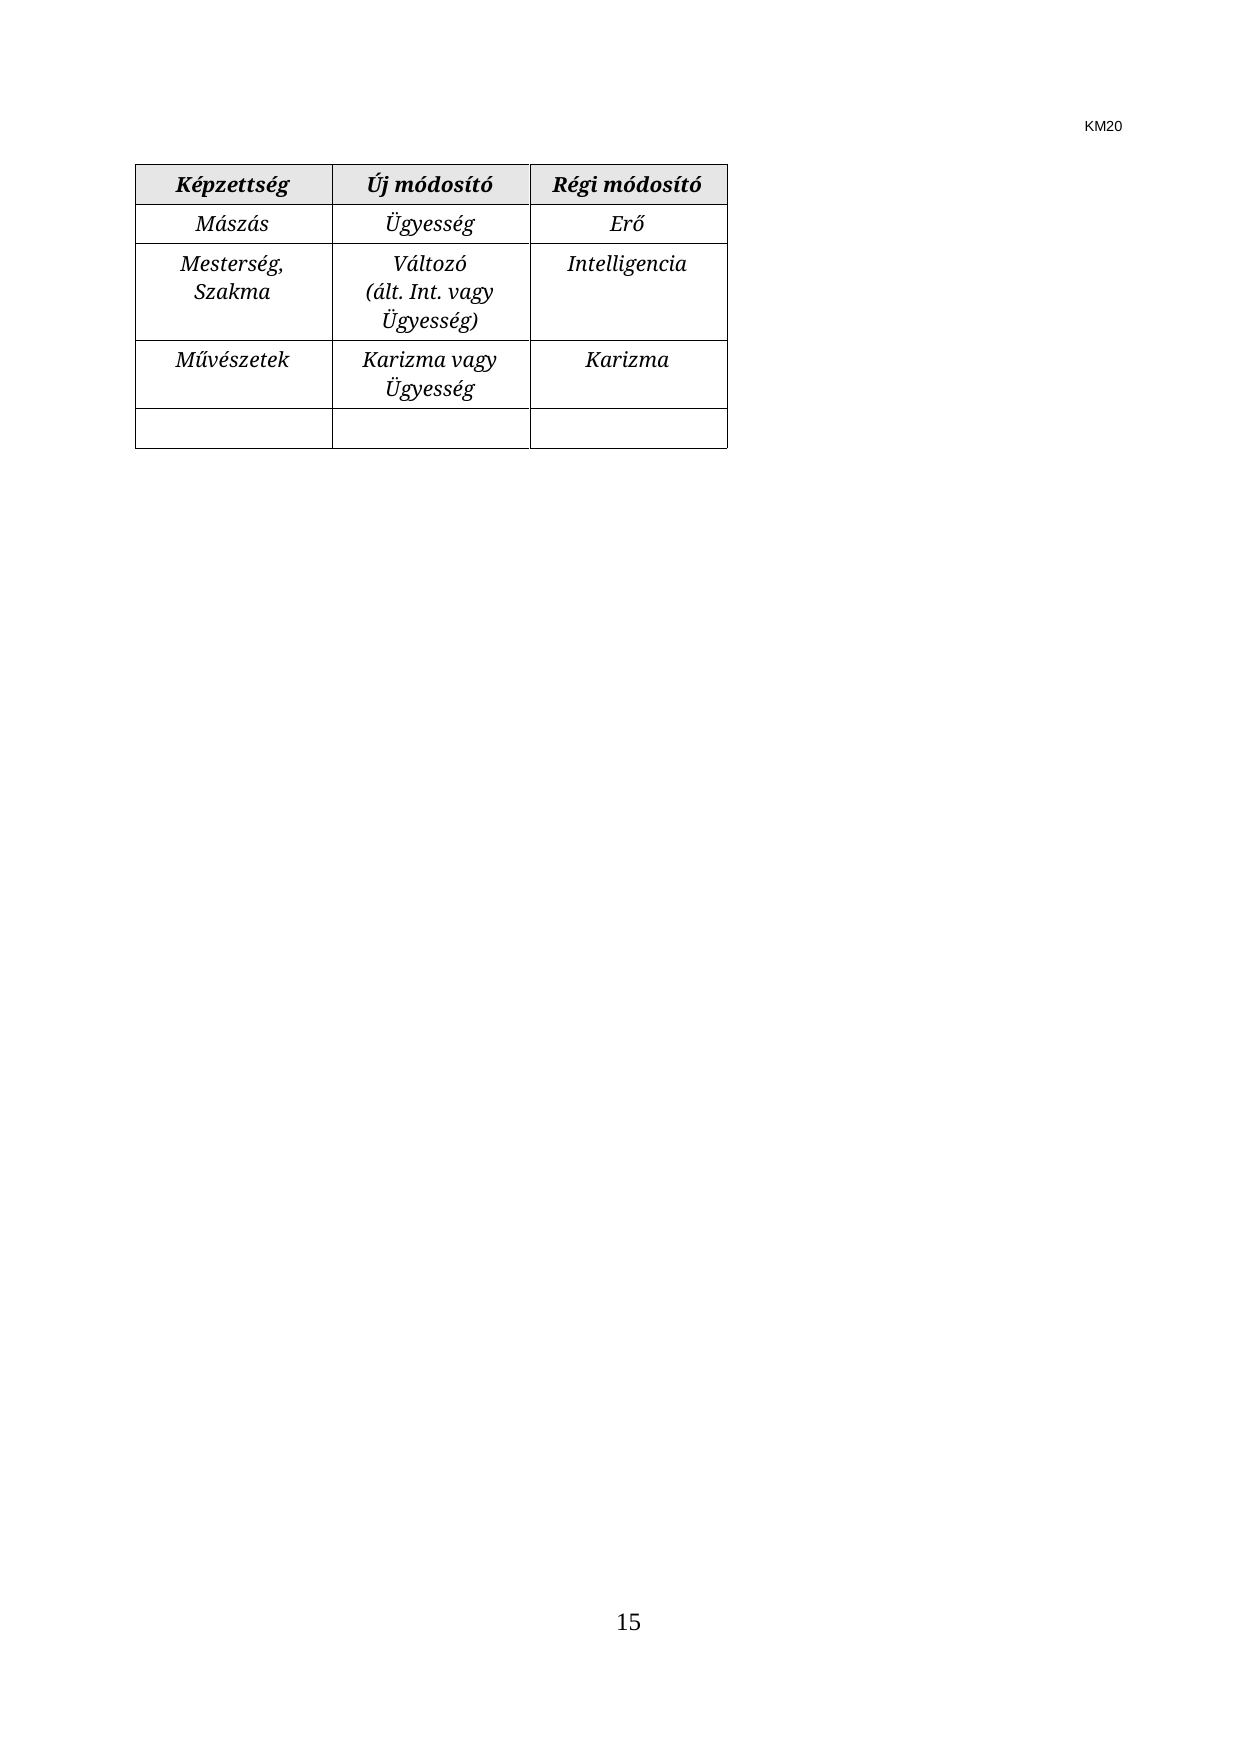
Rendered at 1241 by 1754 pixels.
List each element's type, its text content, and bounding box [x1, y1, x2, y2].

table_cell Karizma vagy Ügyesség [333, 341, 529, 408]
table_header Új módosító [333, 165, 529, 204]
table_header Képzettség [136, 165, 332, 204]
table_cell Mesterség, Szakma [136, 244, 332, 340]
table_cell [136, 409, 332, 448]
table_cell Mászás [136, 205, 332, 243]
table_cell Művészetek [136, 341, 332, 408]
table_cell Karizma [531, 341, 727, 408]
table_header Régi módosító [531, 165, 727, 204]
table_cell Intelligencia [531, 244, 727, 340]
table_cell [333, 409, 529, 448]
table_cell [531, 409, 727, 448]
table_cell Ügyesség [333, 205, 529, 243]
table_cell Változó (ált. Int. vagy Ügyesség) [333, 244, 529, 340]
table_cell Erő [531, 205, 727, 243]
